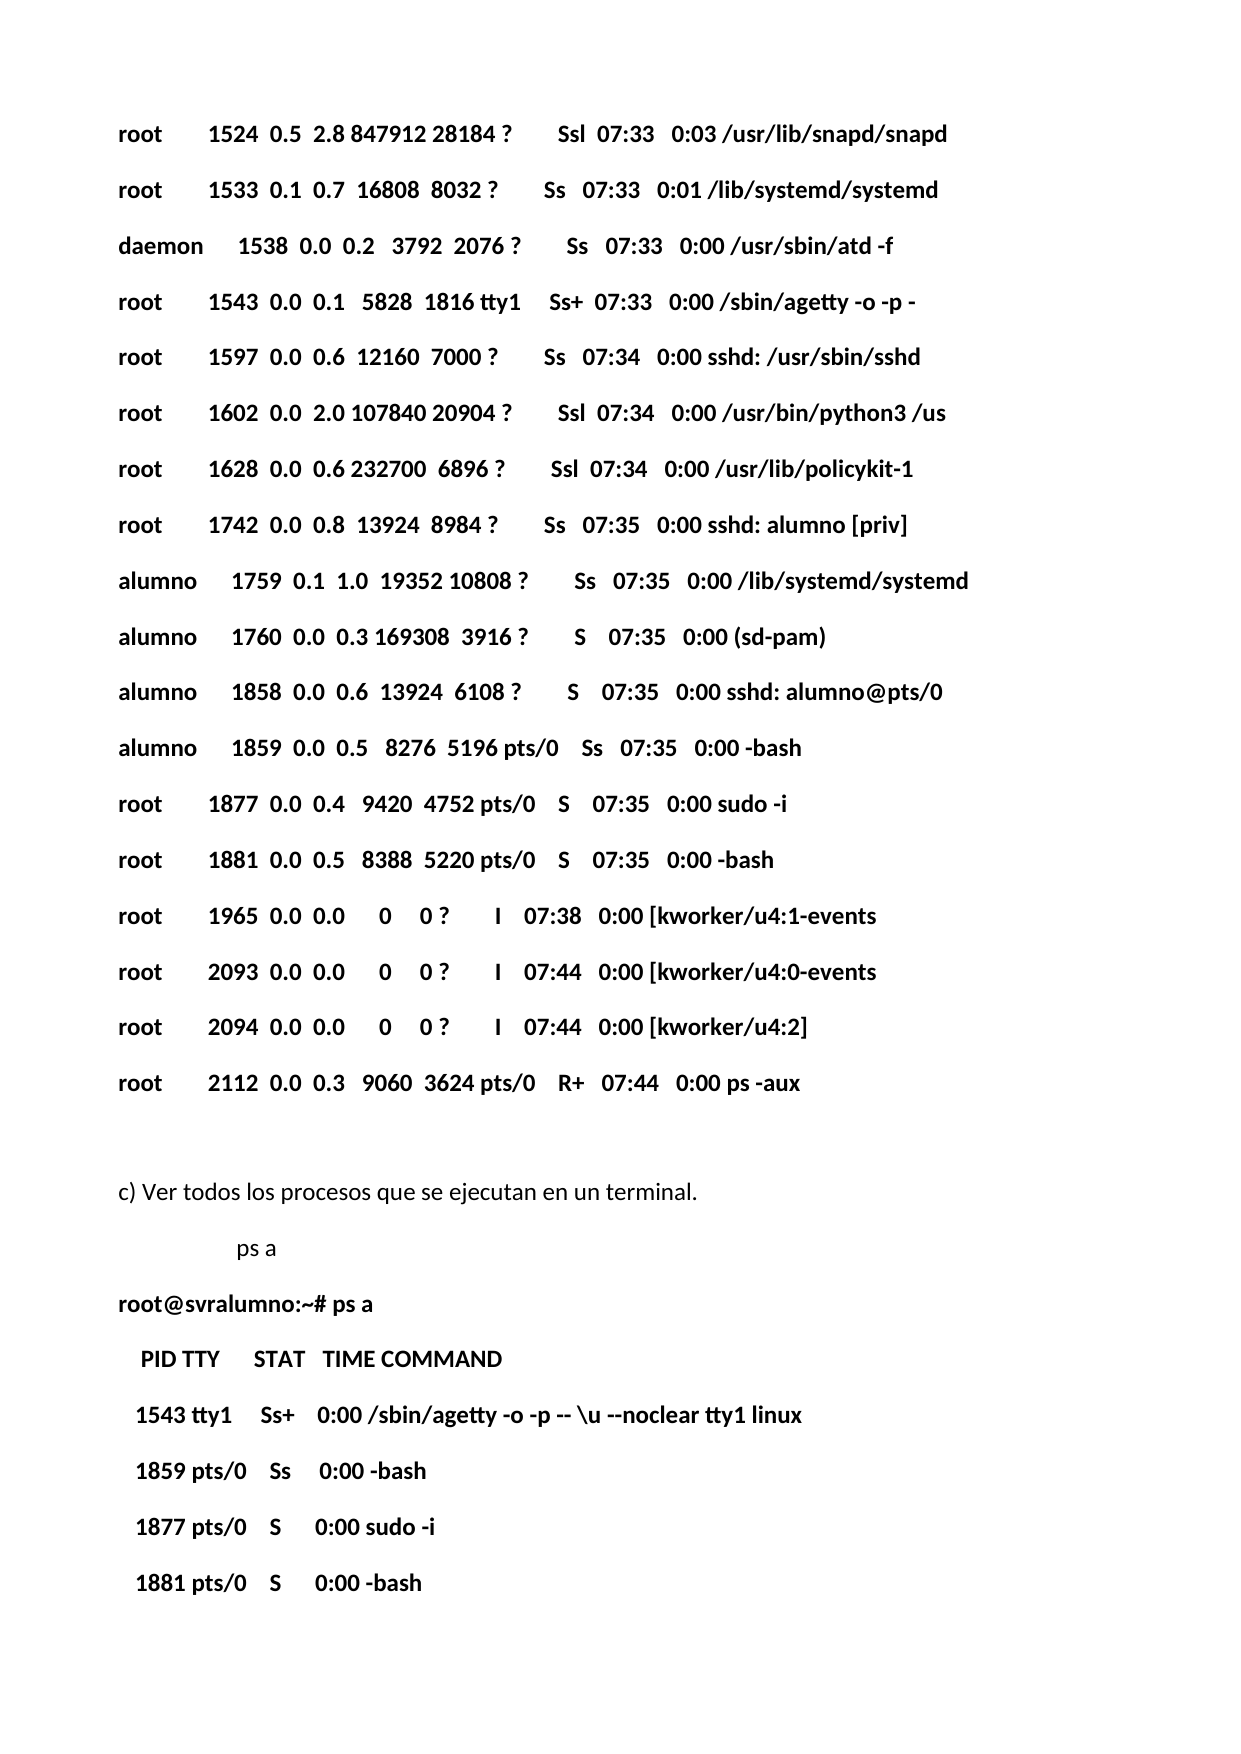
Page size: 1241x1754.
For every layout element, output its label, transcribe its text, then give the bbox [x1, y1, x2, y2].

text root 1877 0.0 0.4 9420 4752 pts/0 S 07:35 0:00 sudo -i [118, 788, 1122, 819]
text alumno 1859 0.0 0.5 8276 5196 pts/0 Ss 07:35 0:00 -bash [118, 732, 1122, 763]
text 1877 pts/0 S 0:00 sudo -i [118, 1511, 1122, 1542]
text root 1965 0.0 0.0 0 0 ? I 07:38 0:00 [kworker/u4:1-events [118, 900, 1122, 930]
text root 1742 0.0 0.8 13924 8984 ? Ss 07:35 0:00 sshd: alumno [priv] [118, 509, 1122, 539]
text root 2093 0.0 0.0 0 0 ? I 07:44 0:00 [kworker/u4:0-events [118, 956, 1122, 986]
text root 1533 0.1 0.7 16808 8032 ? Ss 07:33 0:01 /lib/systemd/systemd [118, 174, 1122, 204]
text root 2094 0.0 0.0 0 0 ? I 07:44 0:00 [kworker/u4:2] [118, 1011, 1122, 1042]
text c) Ver todos los procesos que se ejecutan en un terminal. [118, 1176, 1122, 1207]
text root 1602 0.0 2.0 107840 20904 ? Ssl 07:34 0:00 /usr/bin/python3 /us [118, 397, 1122, 428]
text root 1881 0.0 0.5 8388 5220 pts/0 S 07:35 0:00 -bash [118, 844, 1122, 874]
text root 2112 0.0 0.3 9060 3624 pts/0 R+ 07:44 0:00 ps -aux [118, 1067, 1122, 1098]
text root 1597 0.0 0.6 12160 7000 ? Ss 07:34 0:00 sshd: /usr/sbin/sshd [118, 341, 1122, 372]
text ps a [118, 1232, 1122, 1262]
text 1881 pts/0 S 0:00 -bash [118, 1567, 1122, 1597]
text alumno 1759 0.1 1.0 19352 10808 ? Ss 07:35 0:00 /lib/systemd/systemd [118, 565, 1122, 595]
text 1859 pts/0 Ss 0:00 -bash [118, 1455, 1122, 1486]
text root 1628 0.0 0.6 232700 6896 ? Ssl 07:34 0:00 /usr/lib/policykit-1 [118, 453, 1122, 484]
text daemon 1538 0.0 0.2 3792 2076 ? Ss 07:33 0:00 /usr/sbin/atd -f [118, 230, 1122, 260]
text alumno 1858 0.0 0.6 13924 6108 ? S 07:35 0:00 sshd: alumno@pts/0 [118, 676, 1122, 707]
text root 1524 0.5 2.8 847912 28184 ? Ssl 07:33 0:03 /usr/lib/snapd/snapd [118, 118, 1122, 149]
text root@svralumno:~# ps a [118, 1288, 1122, 1318]
text PID TTY STAT TIME COMMAND [118, 1344, 1122, 1374]
text alumno 1760 0.0 0.3 169308 3916 ? S 07:35 0:00 (sd-pam) [118, 621, 1122, 651]
text 1543 tty1 Ss+ 0:00 /sbin/agetty -o -p -- \u --noclear tty1 linux [118, 1399, 1122, 1430]
text root 1543 0.0 0.1 5828 1816 tty1 Ss+ 07:33 0:00 /sbin/agetty -o -p - [118, 286, 1122, 316]
